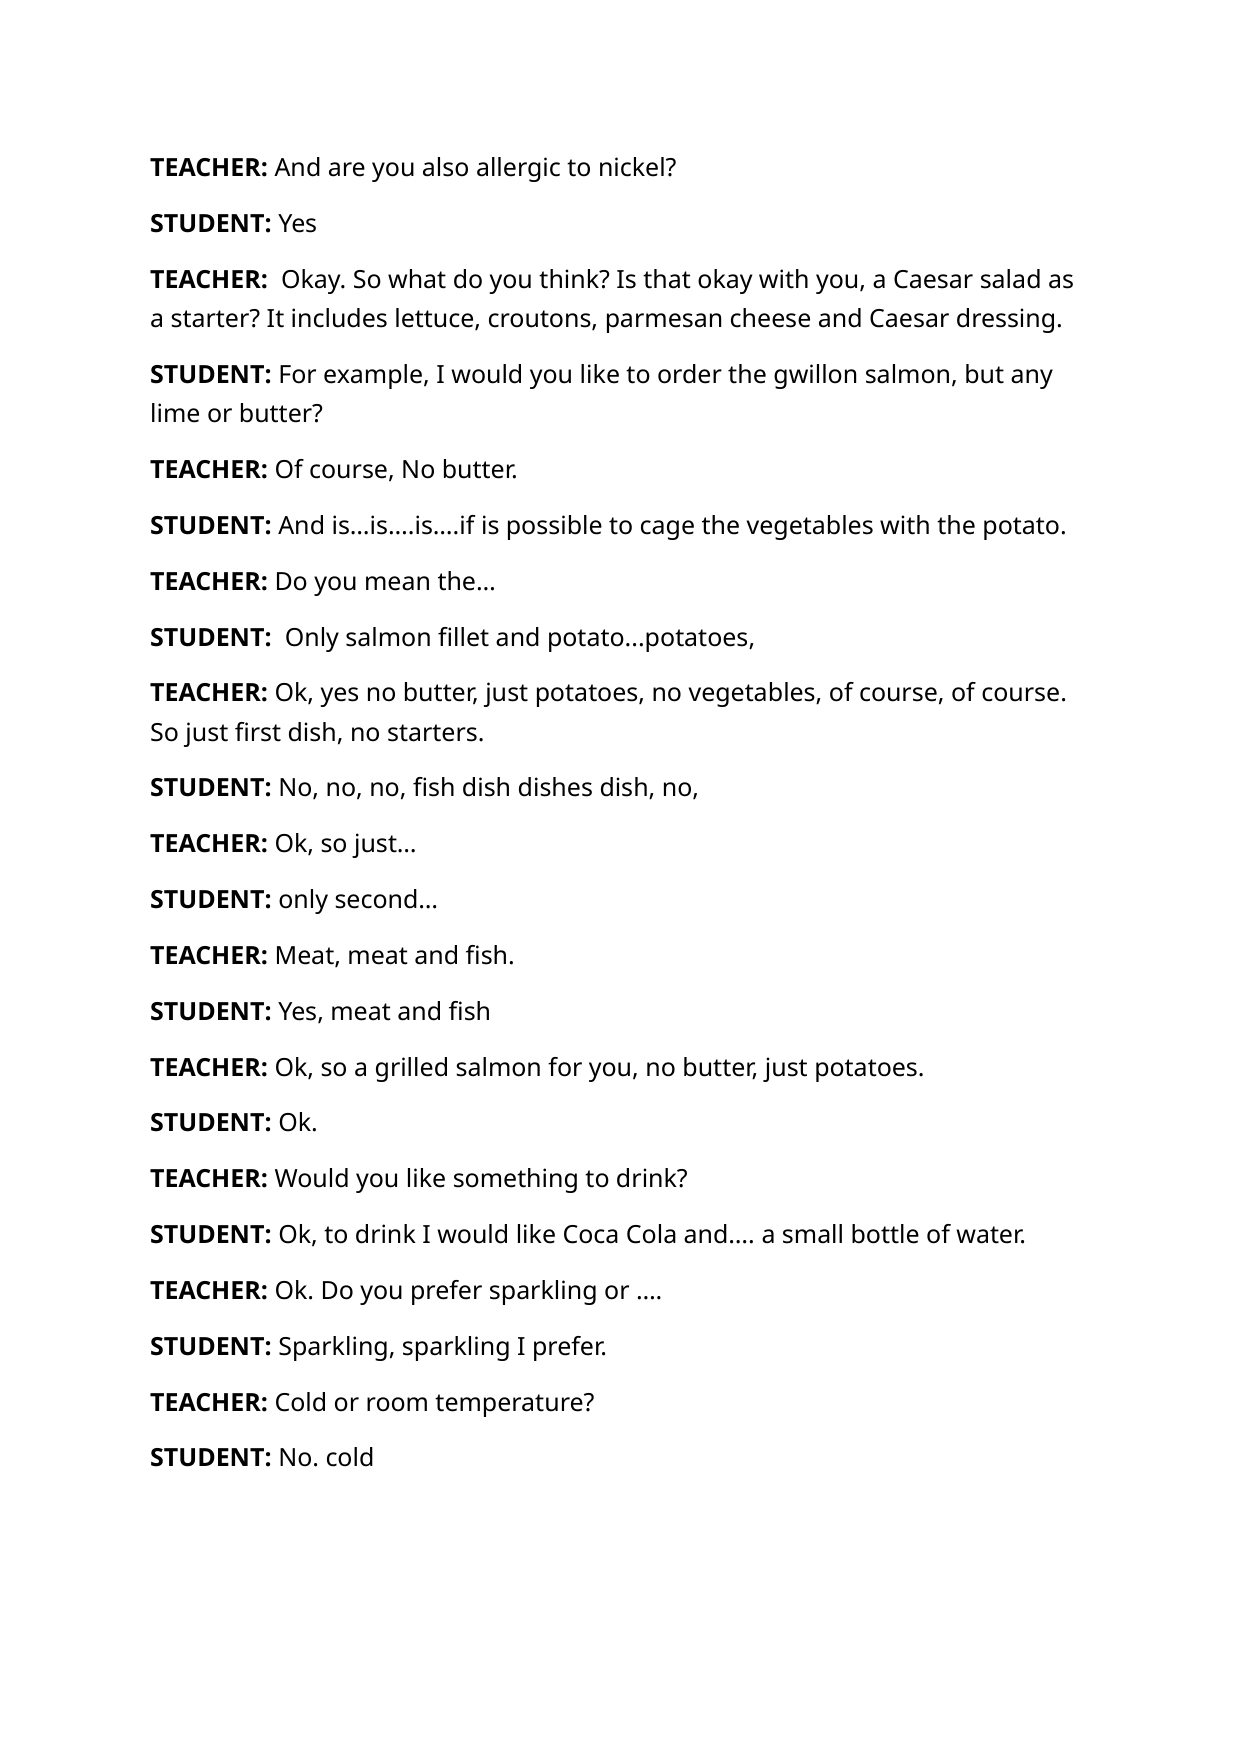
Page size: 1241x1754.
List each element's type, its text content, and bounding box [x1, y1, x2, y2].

text STUDENT: Yes [150, 206, 1090, 240]
text STUDENT: For example, I would you like to order the gwillon salmon, but any lime or butter? [150, 357, 1090, 430]
text STUDENT: Yes, meat and fish [150, 993, 1090, 1027]
text TEACHER: And are you also allergic to nickel? [150, 150, 1090, 184]
text TEACHER: Of course, No butter. [150, 452, 1090, 486]
text TEACHER: Okay. So what do you think? Is that okay with you, a Caesar salad as a starter? It includes lettuce, croutons, parmesan cheese and Caesar dressing. [150, 262, 1090, 335]
text TEACHER: Ok, so just… [150, 826, 1090, 860]
text TEACHER: Ok, so a grilled salmon for you, no butter, just potatoes. [150, 1049, 1090, 1083]
text TEACHER: Would you like something to drink? [150, 1161, 1090, 1195]
text STUDENT: only second… [150, 882, 1090, 916]
text STUDENT: Sparkling, sparkling I prefer. [150, 1328, 1090, 1362]
text STUDENT: Ok. [150, 1105, 1090, 1139]
text TEACHER: Ok. Do you prefer sparkling or …. [150, 1272, 1090, 1307]
text TEACHER: Ok, yes no butter, just potatoes, no vegetables, of course, of course. So just first dish, no starters. [150, 675, 1090, 748]
text STUDENT: Ok, to drink I would like Coca Cola and…. a small bottle of water. [150, 1217, 1090, 1251]
text STUDENT: And is…is….is….if is possible to cage the vegetables with the potato. [150, 507, 1090, 542]
text TEACHER: Meat, meat and fish. [150, 937, 1090, 972]
text TEACHER: Cold or room temperature? [150, 1384, 1090, 1418]
text STUDENT: No, no, no, fish dish dishes dish, no, [150, 770, 1090, 804]
text STUDENT: No. cold [150, 1440, 1090, 1474]
text TEACHER: Do you mean the… [150, 563, 1090, 597]
text STUDENT: Only salmon fillet and potato...potatoes, [150, 619, 1090, 653]
